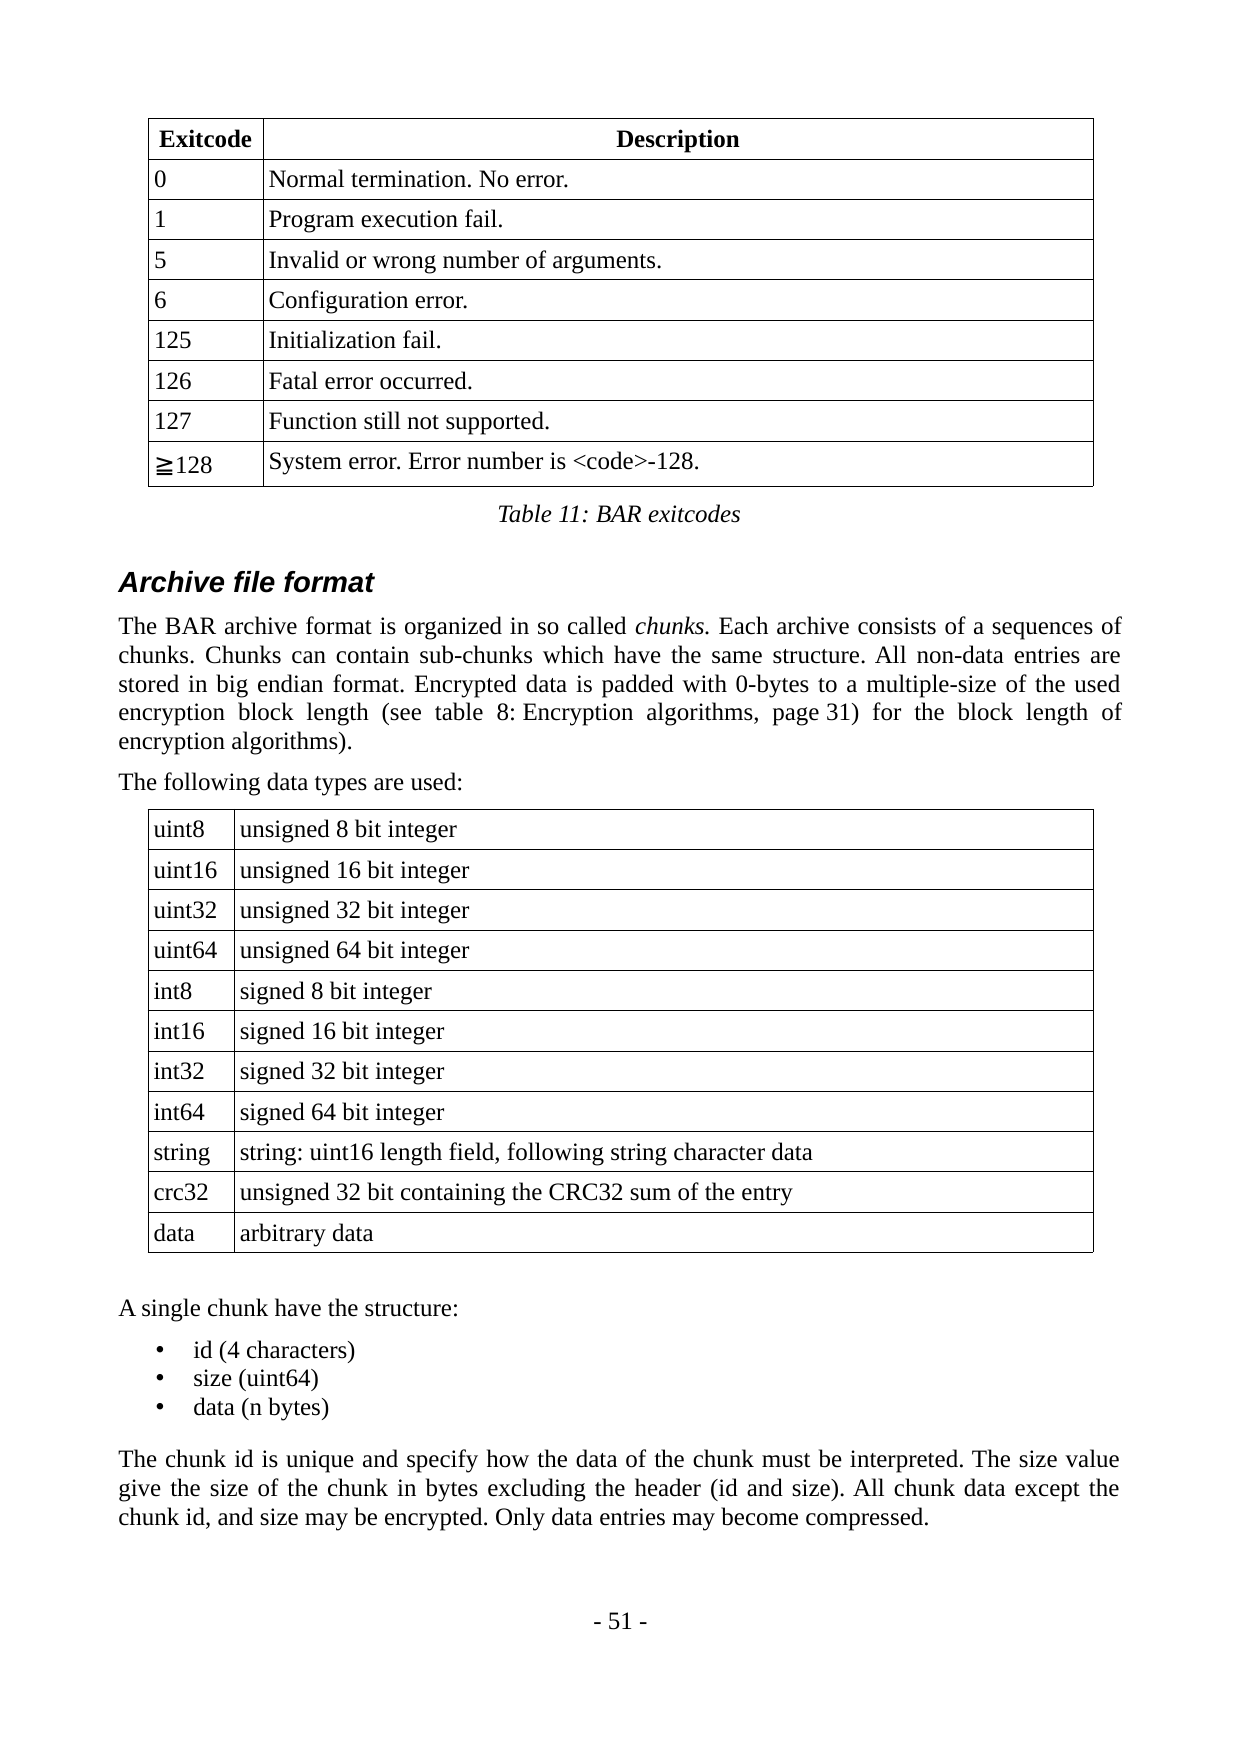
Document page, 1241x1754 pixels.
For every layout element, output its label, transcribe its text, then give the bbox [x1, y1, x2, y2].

text Table 11: BAR exitcodes [118, 499, 1122, 528]
subtitle Archive file format [118, 565, 1122, 599]
list size (uint64) [156, 1363, 1122, 1392]
table_cell string: uint16 length field, following string character data [235, 1132, 1093, 1171]
table_cell 125 [149, 321, 263, 360]
table_header Exitcode [149, 119, 263, 158]
list id (4 characters) [156, 1335, 1122, 1363]
table_header uint8 [149, 810, 234, 849]
list data (n bytes) [156, 1392, 1122, 1421]
table_cell signed 64 bit integer [235, 1092, 1093, 1131]
table_cell ≧128 [149, 442, 263, 486]
table_cell signed 8 bit integer [235, 971, 1093, 1010]
table_cell Function still not supported. [264, 401, 1093, 441]
table_cell 127 [149, 401, 263, 441]
text A single chunk have the structure: [118, 1293, 1122, 1322]
table_cell Initialization fail. [264, 321, 1093, 360]
table_cell string [149, 1132, 234, 1171]
table_cell 5 [149, 240, 263, 279]
table_cell signed 32 bit integer [235, 1052, 1093, 1091]
table_cell crc32 [149, 1172, 234, 1212]
table_cell uint64 [149, 931, 234, 970]
table_cell Program execution fail. [264, 200, 1093, 239]
table_cell data [149, 1213, 234, 1252]
text The following data types are used: [118, 767, 1122, 796]
table_cell unsigned 32 bit containing the CRC32 sum of the entry [235, 1172, 1093, 1212]
table_cell int8 [149, 971, 234, 1010]
table_cell arbitrary data [235, 1213, 1093, 1252]
table_cell unsigned 64 bit integer [235, 931, 1093, 970]
table_cell uint16 [149, 850, 234, 889]
table_cell System error. Error number is <code>-128. [264, 442, 1093, 486]
table_cell 0 [149, 160, 263, 199]
table_cell int16 [149, 1011, 234, 1051]
table_cell 6 [149, 280, 263, 320]
table_cell Invalid or wrong number of arguments. [264, 240, 1093, 279]
table_cell Configuration error. [264, 280, 1093, 320]
table_cell unsigned 32 bit integer [235, 890, 1093, 929]
table_header Description [264, 119, 1093, 158]
table_cell int64 [149, 1092, 234, 1131]
table_cell Normal termination. No error. [264, 160, 1093, 199]
table_cell signed 16 bit integer [235, 1011, 1093, 1051]
table_cell uint32 [149, 890, 234, 929]
text The chunk id is unique and specify how the data of the chunk must be interpreted. The size value give the size of the chunk in bytes excluding the header (id and size). All chunk data except the chunk id, and size may be encrypted. Only data entries may become compressed. [118, 1444, 1122, 1531]
table_header unsigned 8 bit integer [235, 810, 1093, 849]
table_cell 126 [149, 361, 263, 400]
table_cell 1 [149, 200, 263, 239]
table_cell Fatal error occurred. [264, 361, 1093, 400]
text The BAR archive format is organized in so called chunks. Each archive consists of a sequences of chunks. Chunks can contain sub-chunks which have the same structure. All non-data entries are stored in big endian format. Encrypted data is padded with 0-bytes to a multiple-size of the used encryption block length (see table 8: Encryption algorithms, page 32) for the block length of encryption algorithms). [118, 611, 1122, 755]
table_cell int32 [149, 1052, 234, 1091]
table_cell unsigned 16 bit integer [235, 850, 1093, 889]
